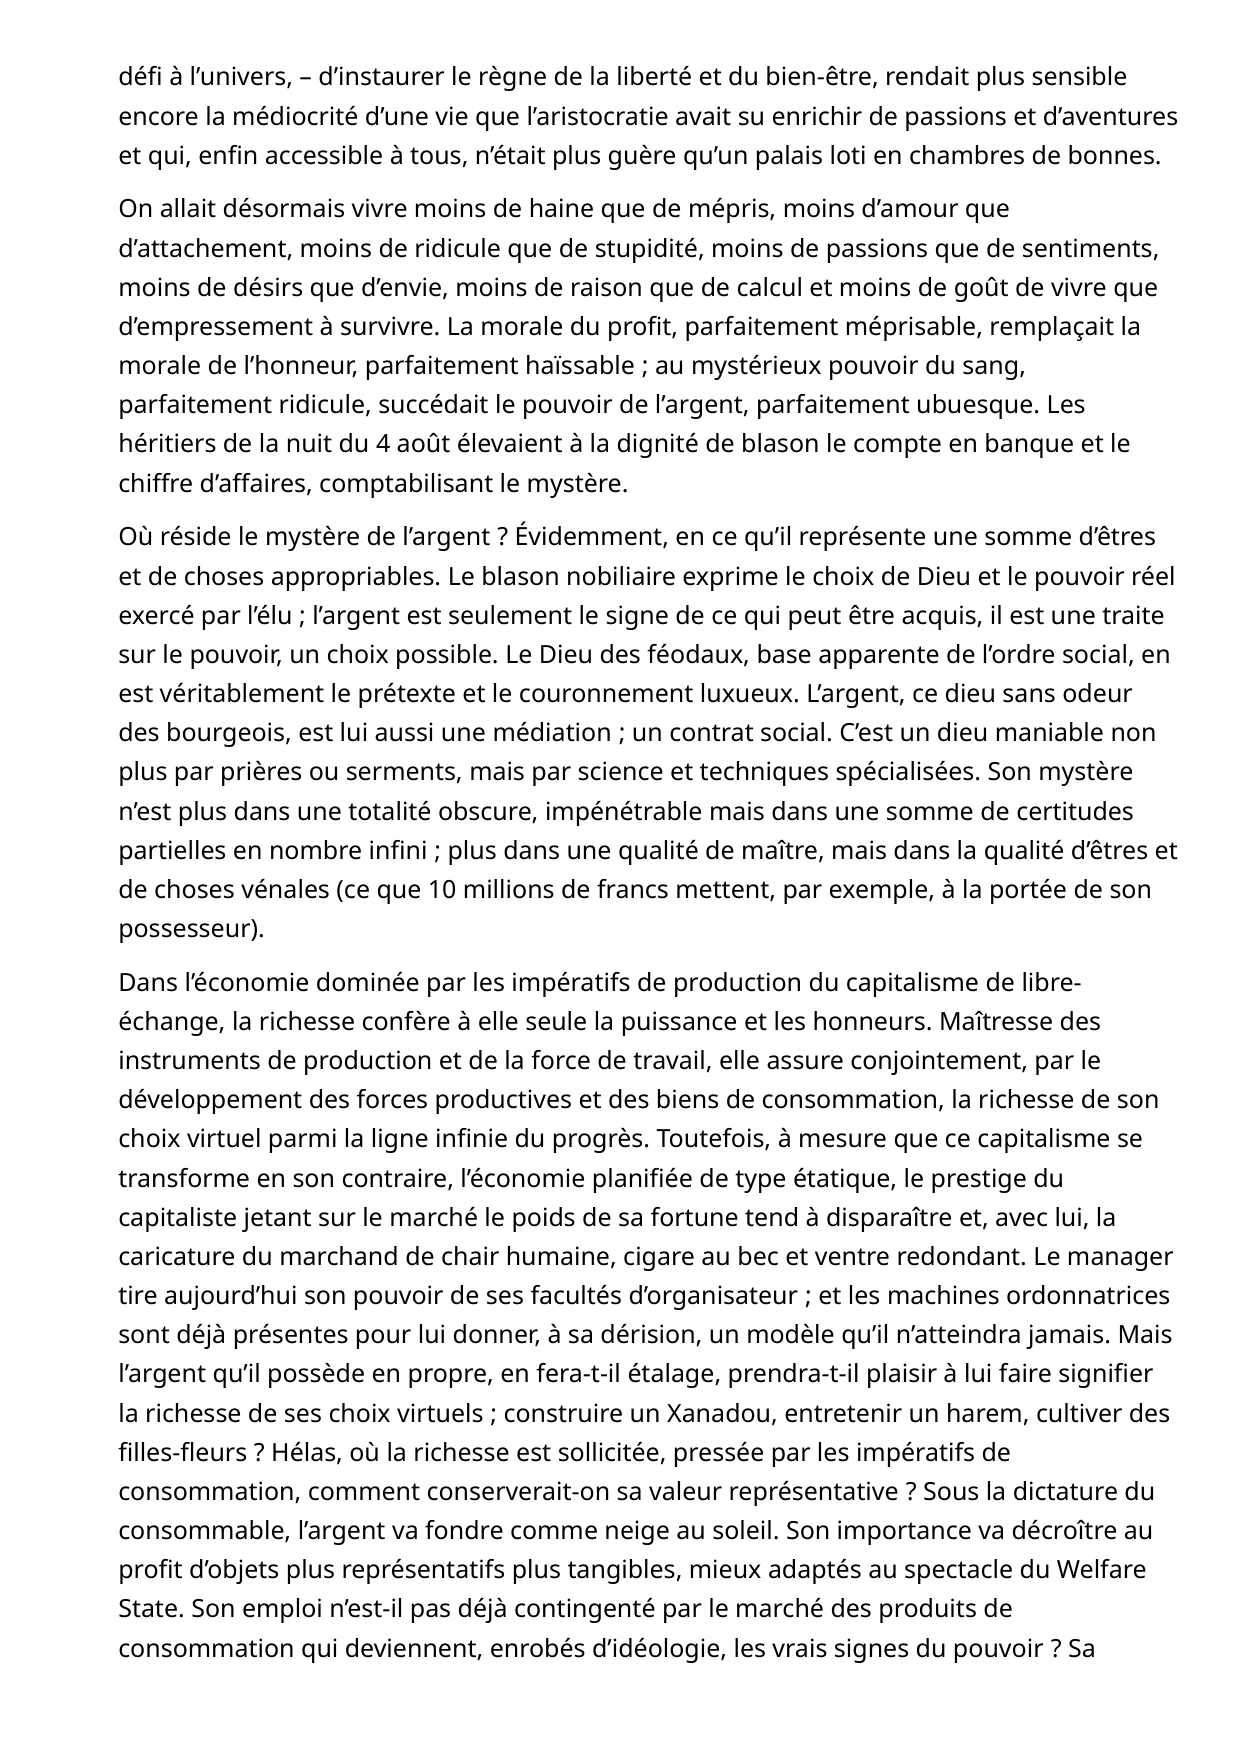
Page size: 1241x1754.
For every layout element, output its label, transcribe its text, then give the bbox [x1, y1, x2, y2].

text On allait désormais vivre moins de haine que de mépris, moins d’amour que d’attachement, moins de ridicule que de stupidité, moins de passions que de sentiments, moins de désirs que d’envie, moins de raison que de calcul et moins de goût de vivre que d’empressement à survivre. La morale du profit, parfaitement méprisable, remplaçait la morale de l’honneur, parfaitement haïssable ; au mystérieux pouvoir du sang, parfaitement ridicule, succédait le pouvoir de l’argent, parfaitement ubuesque. Les héritiers de la nuit du 4 août élevaient à la dignité de blason le compte en banque et le chiffre d’affaires, comptabilisant le mystère. [118, 191, 1181, 499]
text Où réside le mystère de l’argent ? Évidemment, en ce qu’il représente une somme d’êtres et de choses appropriables. Le blason nobiliaire exprime le choix de Dieu et le pouvoir réel exercé par l’élu ; l’argent est seulement le signe de ce qui peut être acquis, il est une traite sur le pouvoir, un choix possible. Le Dieu des féodaux, base apparente de l’ordre social, en est véritablement le prétexte et le couronnement luxueux. L’argent, ce dieu sans odeur des bourgeois, est lui aussi une médiation ; un contrat social. C’est un dieu maniable non plus par prières ou serments, mais par science et techniques spécialisées. Son mystère n’est plus dans une totalité obscure, impénétrable mais dans une somme de certitudes partielles en nombre infini ; plus dans une qualité de maître, mais dans la qualité d’êtres et de choses vénales (ce que 10 millions de francs mettent, par exemple, à la portée de son possesseur). [118, 519, 1181, 945]
text Dans l’économie dominée par les impératifs de production du capitalisme de libre-échange, la richesse confère à elle seule la puissance et les honneurs. Maîtresse des instruments de production et de la force de travail, elle assure conjointement, par le développement des forces productives et des biens de consommation, la richesse de son choix virtuel parmi la ligne infinie du progrès. Toutefois, à mesure que ce capitalisme se transforme en son contraire, l’économie planifiée de type étatique, le prestige du capitaliste jetant sur le marché le poids de sa fortune tend à disparaître et, avec lui, la caricature du marchand de chair humaine, cigare au bec et ventre redondant. Le manager tire aujourd’hui son pouvoir de ses facultés d’organisateur ; et les machines ordonnatrices sont déjà présentes pour lui donner, à sa dérision, un modèle qu’il n’atteindra jamais. Mais l’argent qu’il possède en propre, en fera-t-il étalage, prendra-t-il plaisir à lui faire signifier la richesse de ses choix virtuels ; construire un Xanadou, entretenir un harem, cultiver des filles-fleurs ? Hélas, où la richesse est sollicitée, pressée par les impératifs de consommation, comment conserverait-on sa valeur représentative ? Sous la dictature du consommable, l’argent va fondre comme neige au soleil. Son importance va décroître au profit d’objets plus représentatifs plus tangibles, mieux adaptés au spectacle du Welfare State. Son emploi n’est-il pas déjà contingenté par le marché des produits de consommation qui deviennent, enrobés d’idéologie, les vrais signes du pouvoir ? Sa [118, 964, 1181, 1664]
text défi à l’univers, – d’instaurer le règne de la liberté et du bien-être, rendait plus sensible encore la médiocrité d’une vie que l’aristocratie avait su enrichir de passions et d’aventures et qui, enfin accessible à tous, n’était plus guère qu’un palais loti en chambres de bonnes. [118, 59, 1181, 171]
